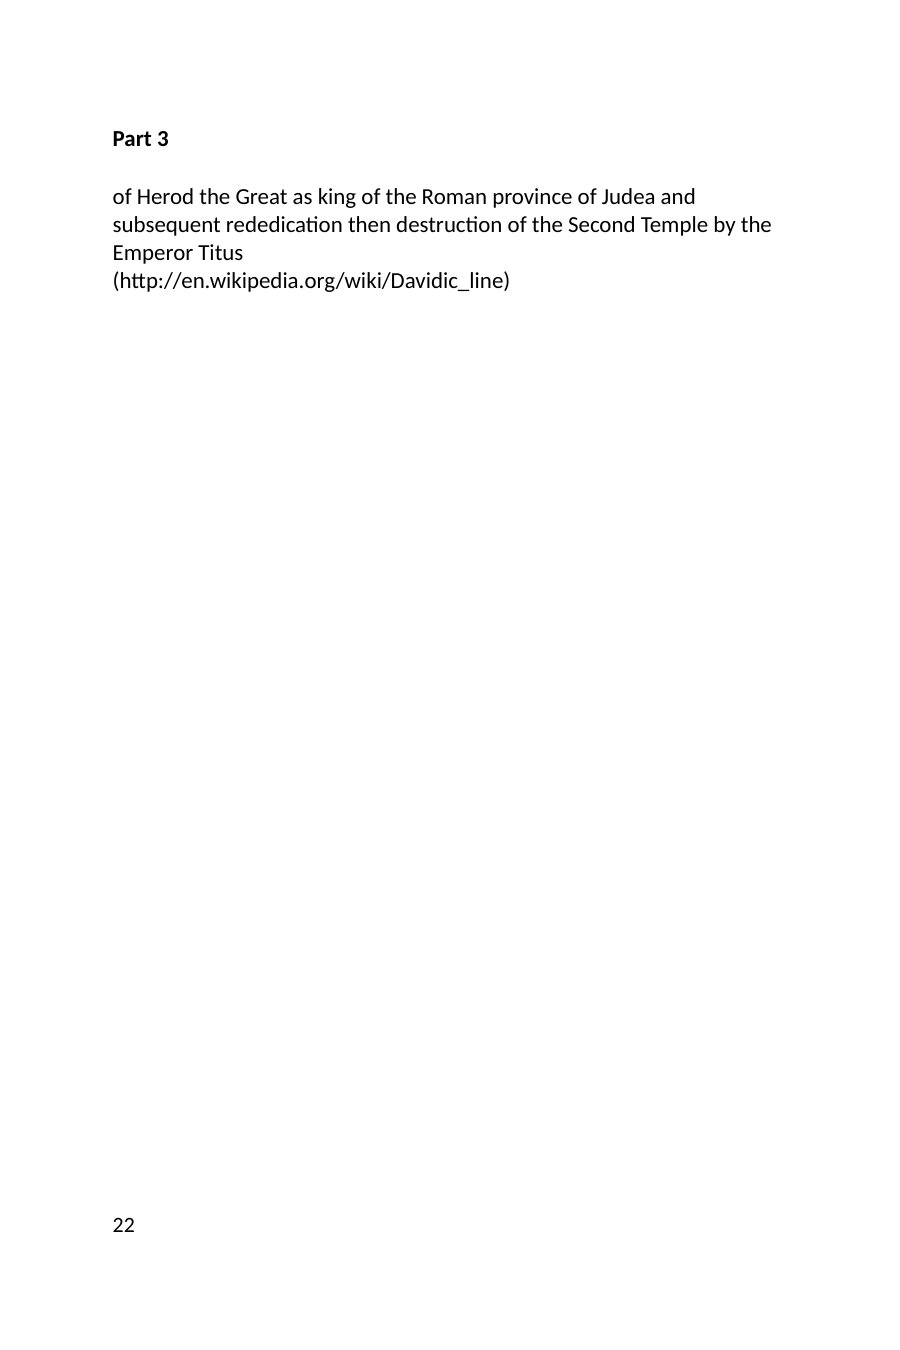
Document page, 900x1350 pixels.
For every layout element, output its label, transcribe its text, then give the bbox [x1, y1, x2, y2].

text of Herod the Great as king of the Roman province of Judea and subsequent rededication then destruction of the Second Temple by the Emperor Titus (http://en.wikipedia.org/wiki/Davidic_line) [112, 182, 787, 294]
